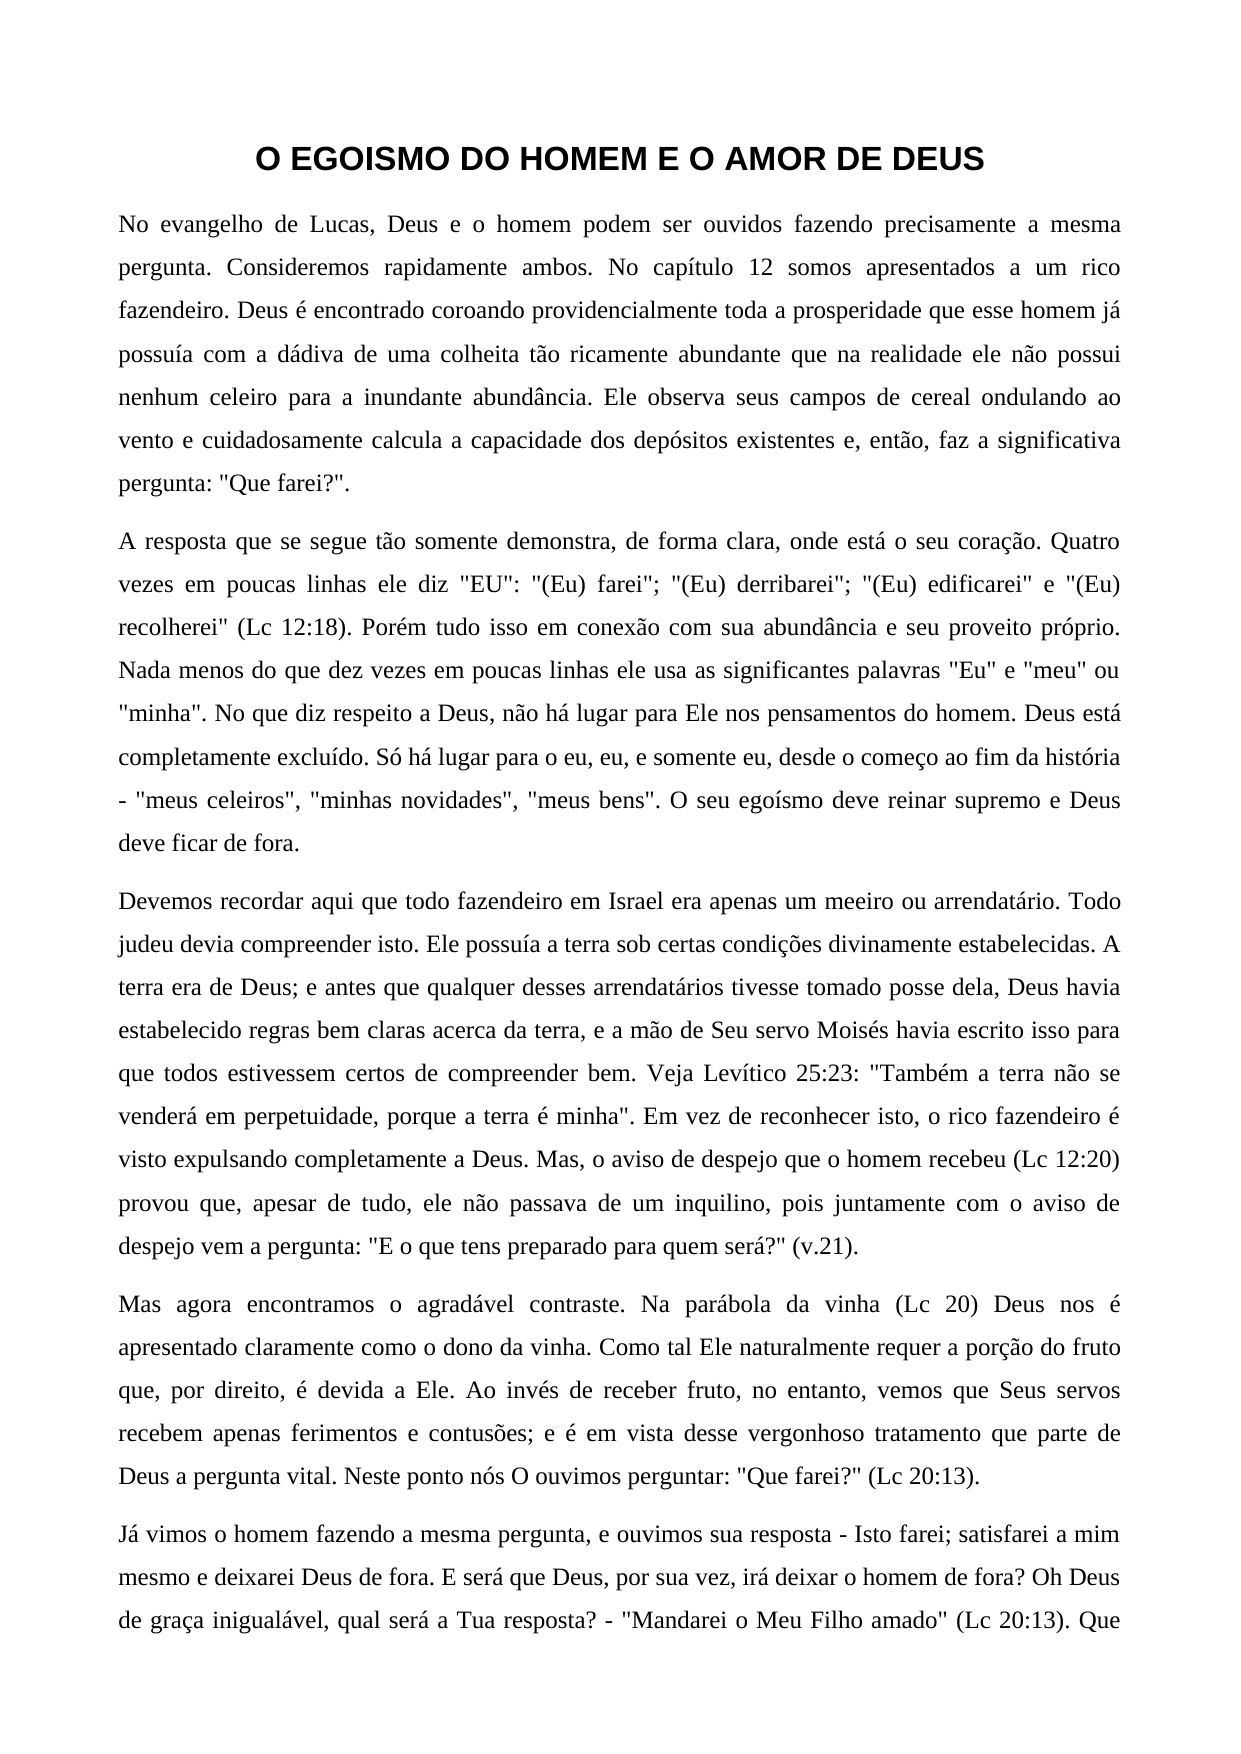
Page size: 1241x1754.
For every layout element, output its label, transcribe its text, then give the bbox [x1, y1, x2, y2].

text A resposta que se segue tão somente demonstra, de forma clara, onde está o seu coração. Quatro vezes em poucas linhas ele diz "EU": "(Eu) farei"; "(Eu) derribarei"; "(Eu) edificarei" e "(Eu) recolherei" (Lc 12:18). Porém tudo isso em conexão com sua abundância e seu proveito próprio. Nada menos do que dez vezes em poucas linhas ele usa as significantes palavras "Eu" e "meu" ou "minha". No que diz respeito a Deus, não há lugar para Ele nos pensamentos do homem. Deus está completamente excluído. Só há lugar para o eu, eu, e somente eu, desde o começo ao fim da história - "meus celeiros", "minhas novidades", "meus bens". O seu egoísmo deve reinar supremo e Deus deve ficar de fora. [118, 526, 1122, 857]
subtitle O EGOISMO DO HOMEM E O AMOR DE DEUS [118, 139, 1122, 178]
text Devemos recordar aqui que todo fazendeiro em Israel era apenas um meeiro ou arrendatário. Todo judeu devia compreender isto. Ele possuía a terra sob certas condições divinamente estabelecidas. A terra era de Deus; e antes que qualquer desses arrendatários tivesse tomado posse dela, Deus havia estabelecido regras bem claras acerca da terra, e a mão de Seu servo Moisés havia escrito isso para que todos estivessem certos de compreender bem. Veja Levítico 25:23: "Também a terra não se venderá em perpetuidade, porque a terra é minha". Em vez de reconhecer isto, o rico fazendeiro é visto expulsando completamente a Deus. Mas, o aviso de despejo que o homem recebeu (Lc 12:20) provou que, apesar de tudo, ele não passava de um inquilino, pois juntamente com o aviso de despejo vem a pergunta: "E o que tens preparado para quem será?" (v.21). [118, 886, 1122, 1259]
text No evangelho de Lucas, Deus e o homem podem ser ouvidos fazendo precisamente a mesma pergunta. Consideremos rapidamente ambos. No capítulo 12 somos apresentados a um rico fazendeiro. Deus é encontrado coroando providencialmente toda a prosperidade que esse homem já possuía com a dádiva de uma colheita tão ricamente abundante que na realidade ele não possui nenhum celeiro para a inundante abundância. Ele observa seus campos de cereal ondulando ao vento e cuidadosamente calcula a capacidade dos depósitos existentes e, então, faz a significativa pergunta: "Que farei?". [118, 209, 1122, 497]
text Já vimos o homem fazendo a mesma pergunta, e ouvimos sua resposta - Isto farei; satisfarei a mim mesmo e deixarei Deus de fora. E será que Deus, por sua vez, irá deixar o homem de fora? Oh Deus de graça inigualável, qual será a Tua resposta? - "Mandarei o Meu Filho amado" (Lc 20:13). Que [118, 1519, 1122, 1634]
text Mas agora encontramos o agradável contraste. Na parábola da vinha (Lc 20) Deus nos é apresentado claramente como o dono da vinha. Como tal Ele naturalmente requer a porção do fruto que, por direito, é devida a Ele. Ao invés de receber fruto, no entanto, vemos que Seus servos recebem apenas ferimentos e contusões; e é em vista desse vergonhoso tratamento que parte de Deus a pergunta vital. Neste ponto nós O ouvimos perguntar: "Que farei?" (Lc 20:13). [118, 1289, 1122, 1490]
